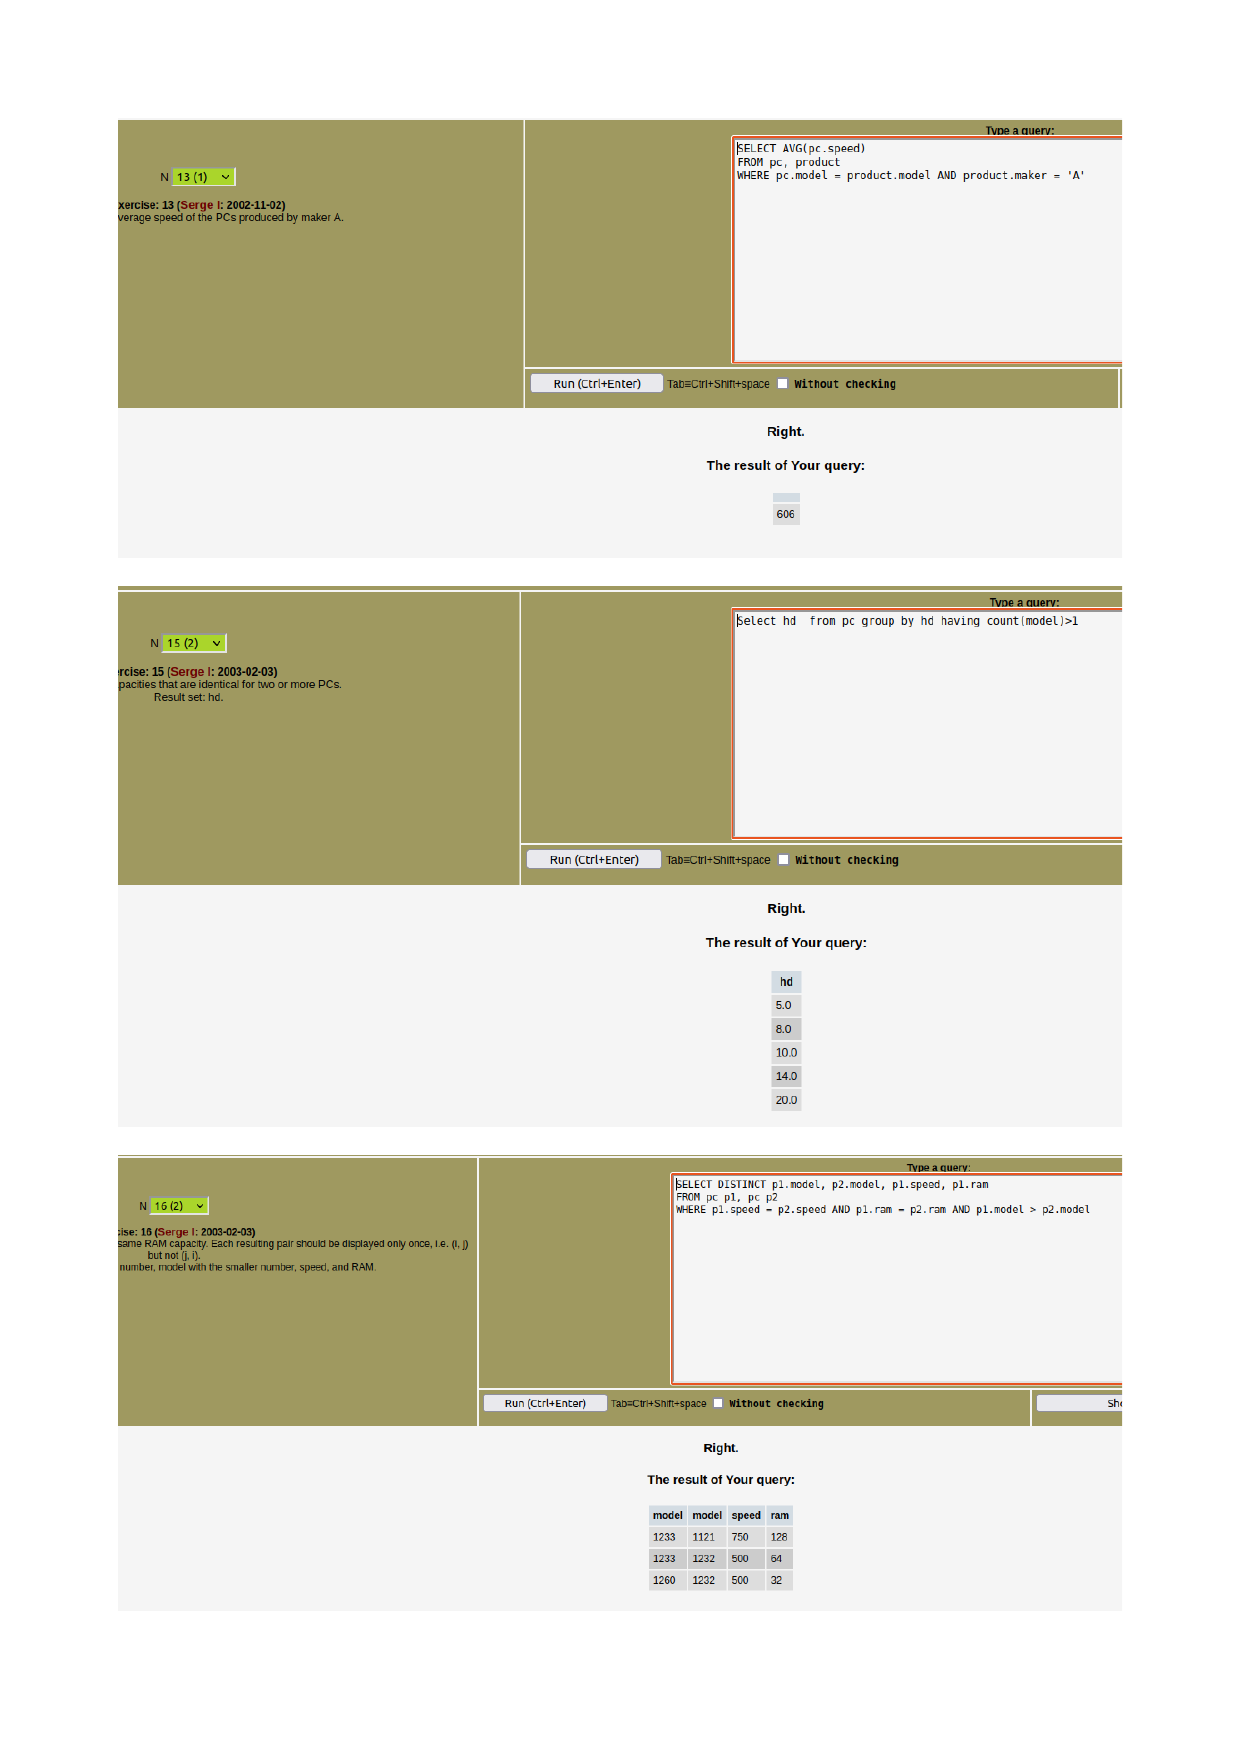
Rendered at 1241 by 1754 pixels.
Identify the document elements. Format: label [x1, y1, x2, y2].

picture [118, 586, 1123, 1127]
picture [118, 118, 1123, 558]
picture [118, 1155, 1123, 1611]
